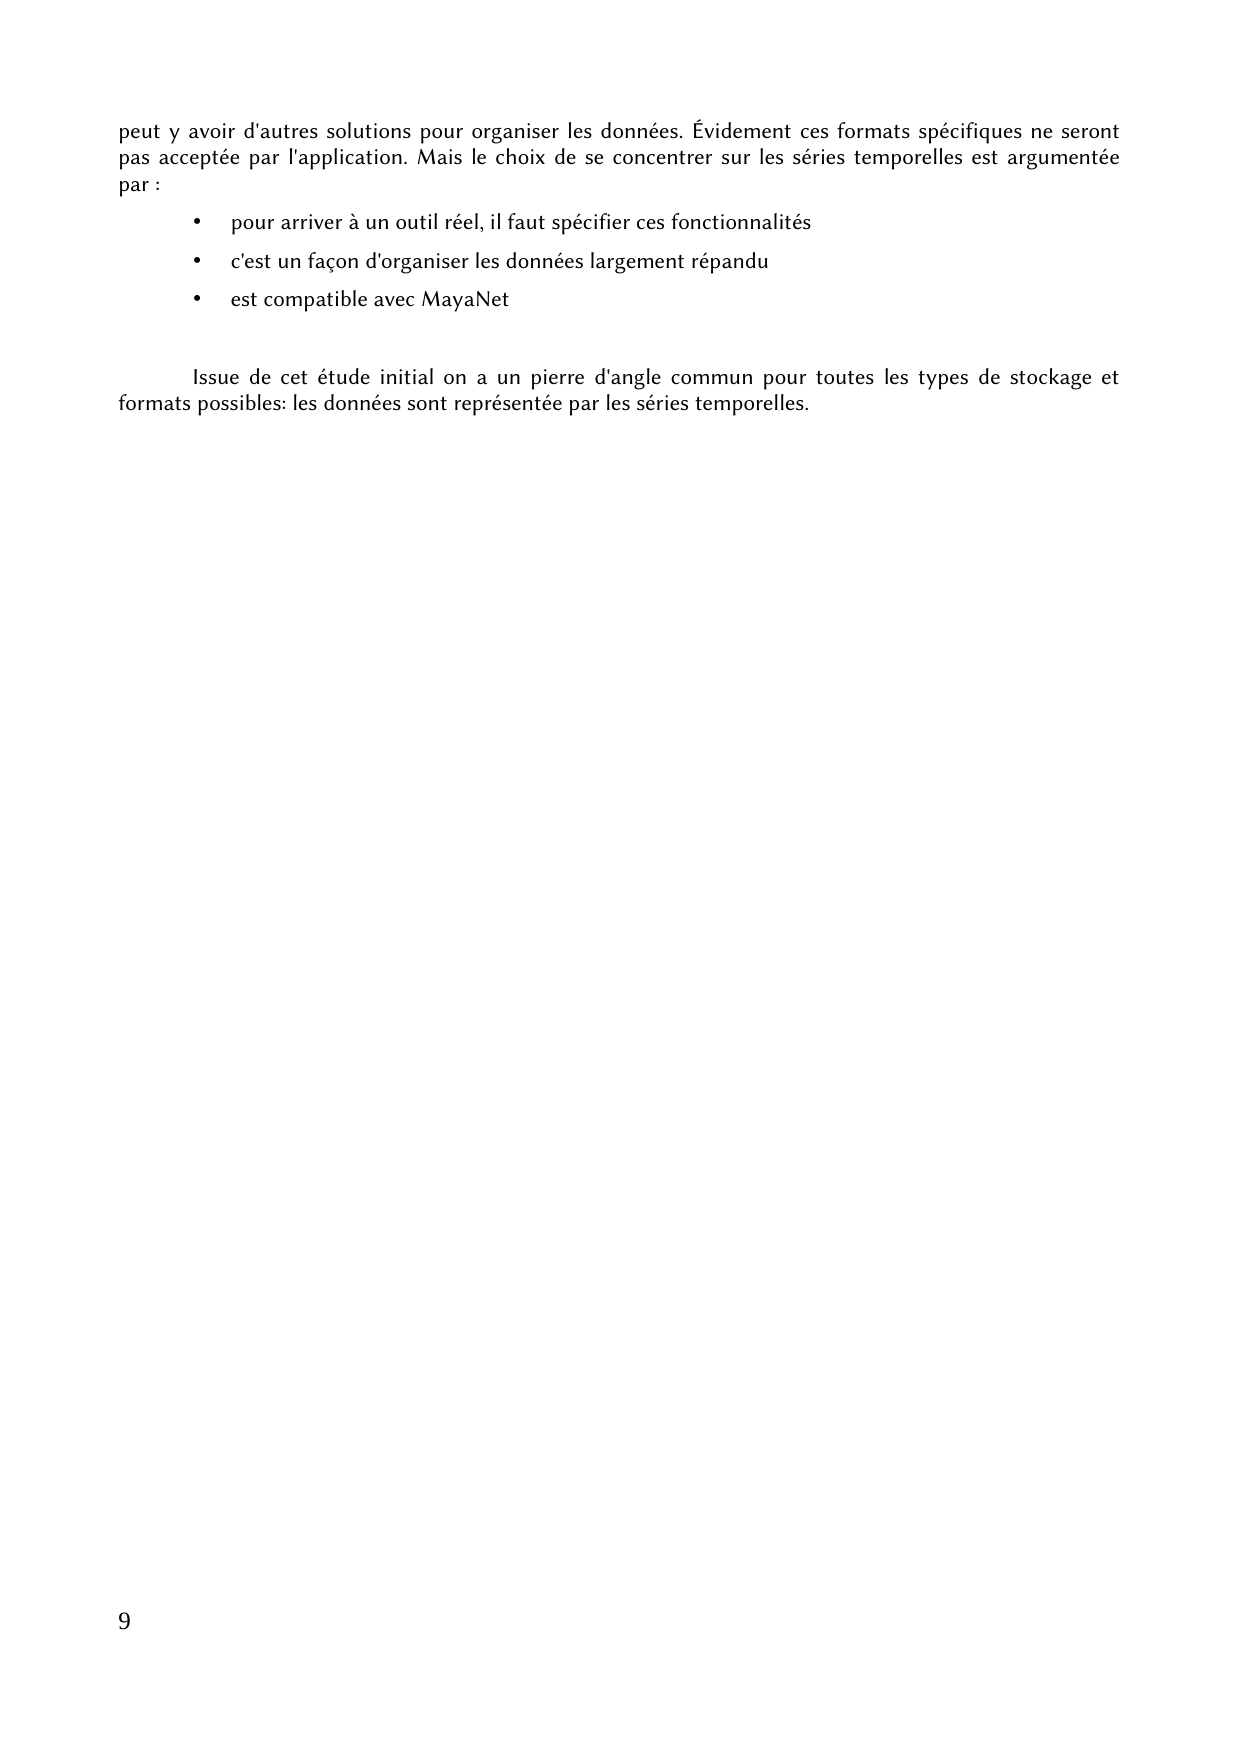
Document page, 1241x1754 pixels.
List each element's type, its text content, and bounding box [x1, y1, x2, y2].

text Issue de cet étude initial on a un pierre d'angle commun pour toutes les types de stockage et formats possibles: les données sont représentée par les séries temporelles. [118, 364, 1122, 416]
list c'est un façon d'organiser les données largement répandu [193, 248, 1122, 274]
text peut y avoir d'autres solutions pour organiser les données. Évidement ces formats spécifiques ne seront pas acceptée par l'application. Mais le choix de se concentrer sur les séries temporelles est argumentée par : [118, 118, 1122, 197]
list est compatible avec MayaNet [193, 286, 1122, 312]
list pour arriver à un outil réel, il faut spécifier ces fonctionnalités [193, 209, 1122, 235]
